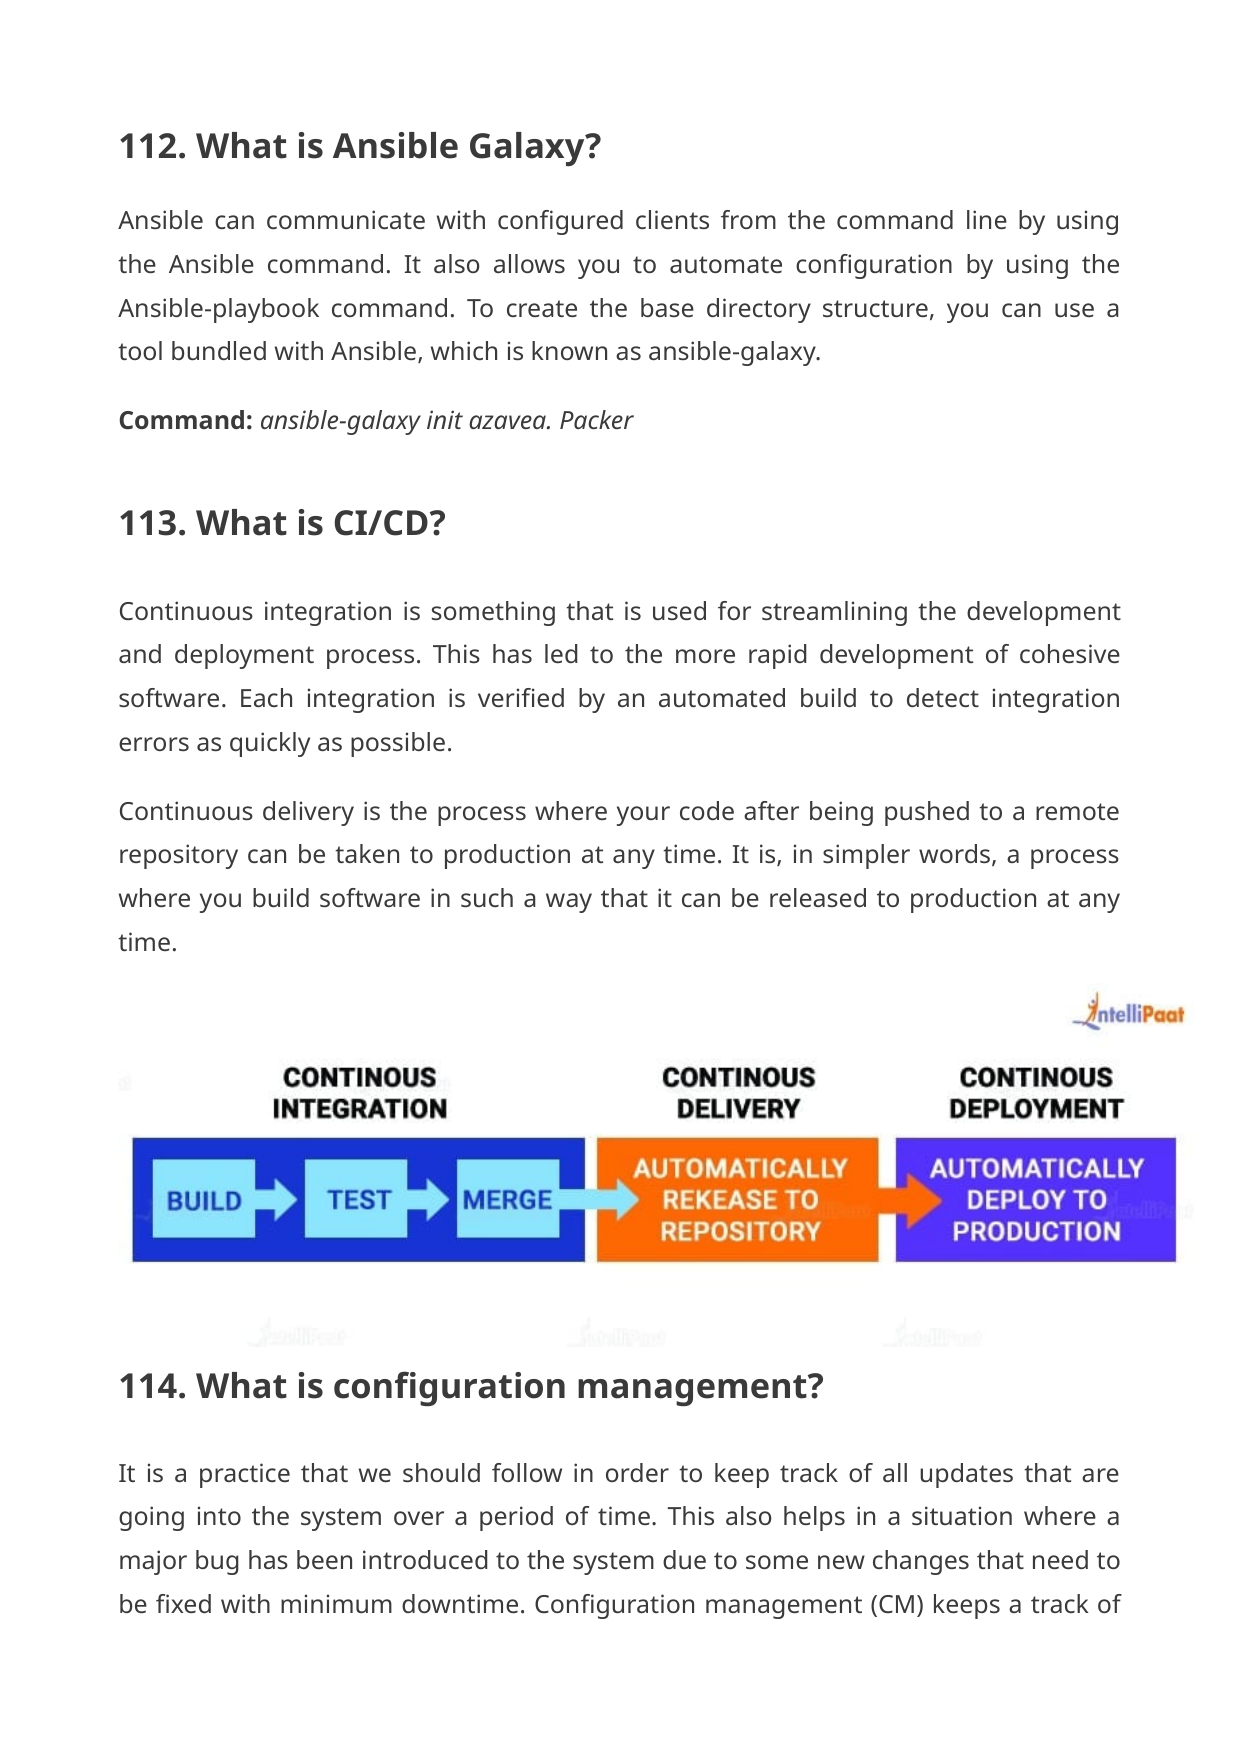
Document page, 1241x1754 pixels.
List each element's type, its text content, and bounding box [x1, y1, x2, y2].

text Continuous integration is something that is used for streamlining the development and deployment process. This has led to the more rapid development of cohesive software. Each integration is verified by an automated build to detect integration errors as quickly as possible. [118, 583, 1122, 758]
text Continuous delivery is the process where your code after being pushed to a remote repository can be taken to production at any time. It is, in simpler words, a process where you build software in such a way that it can be released to production at any time. [118, 783, 1122, 958]
subtitle 112. What is Ansible Galaxy? [118, 118, 1122, 168]
text Command: ansible-galaxy init azavea. Packer [118, 393, 1122, 437]
picture [118, 983, 1195, 1347]
text Ansible can communicate with configured clients from the command line by using the Ansible command. It also allows you to automate configuration by using the Ansible-playbook command. To create the base directory structure, you can use a tool bundled with Ansible, which is known as ansible-galaxy. [118, 193, 1122, 368]
text It is a practice that we should follow in order to keep track of all updates that are going into the system over a period of time. This also helps in a situation where a major bug has been introduced to the system due to some new changes that need to be fixed with minimum downtime. Configuration management (CM) keeps a track of [118, 1446, 1122, 1621]
subtitle 114. What is configuration management? [118, 1361, 1122, 1408]
subtitle 113. What is CI/CD? [118, 499, 1122, 546]
